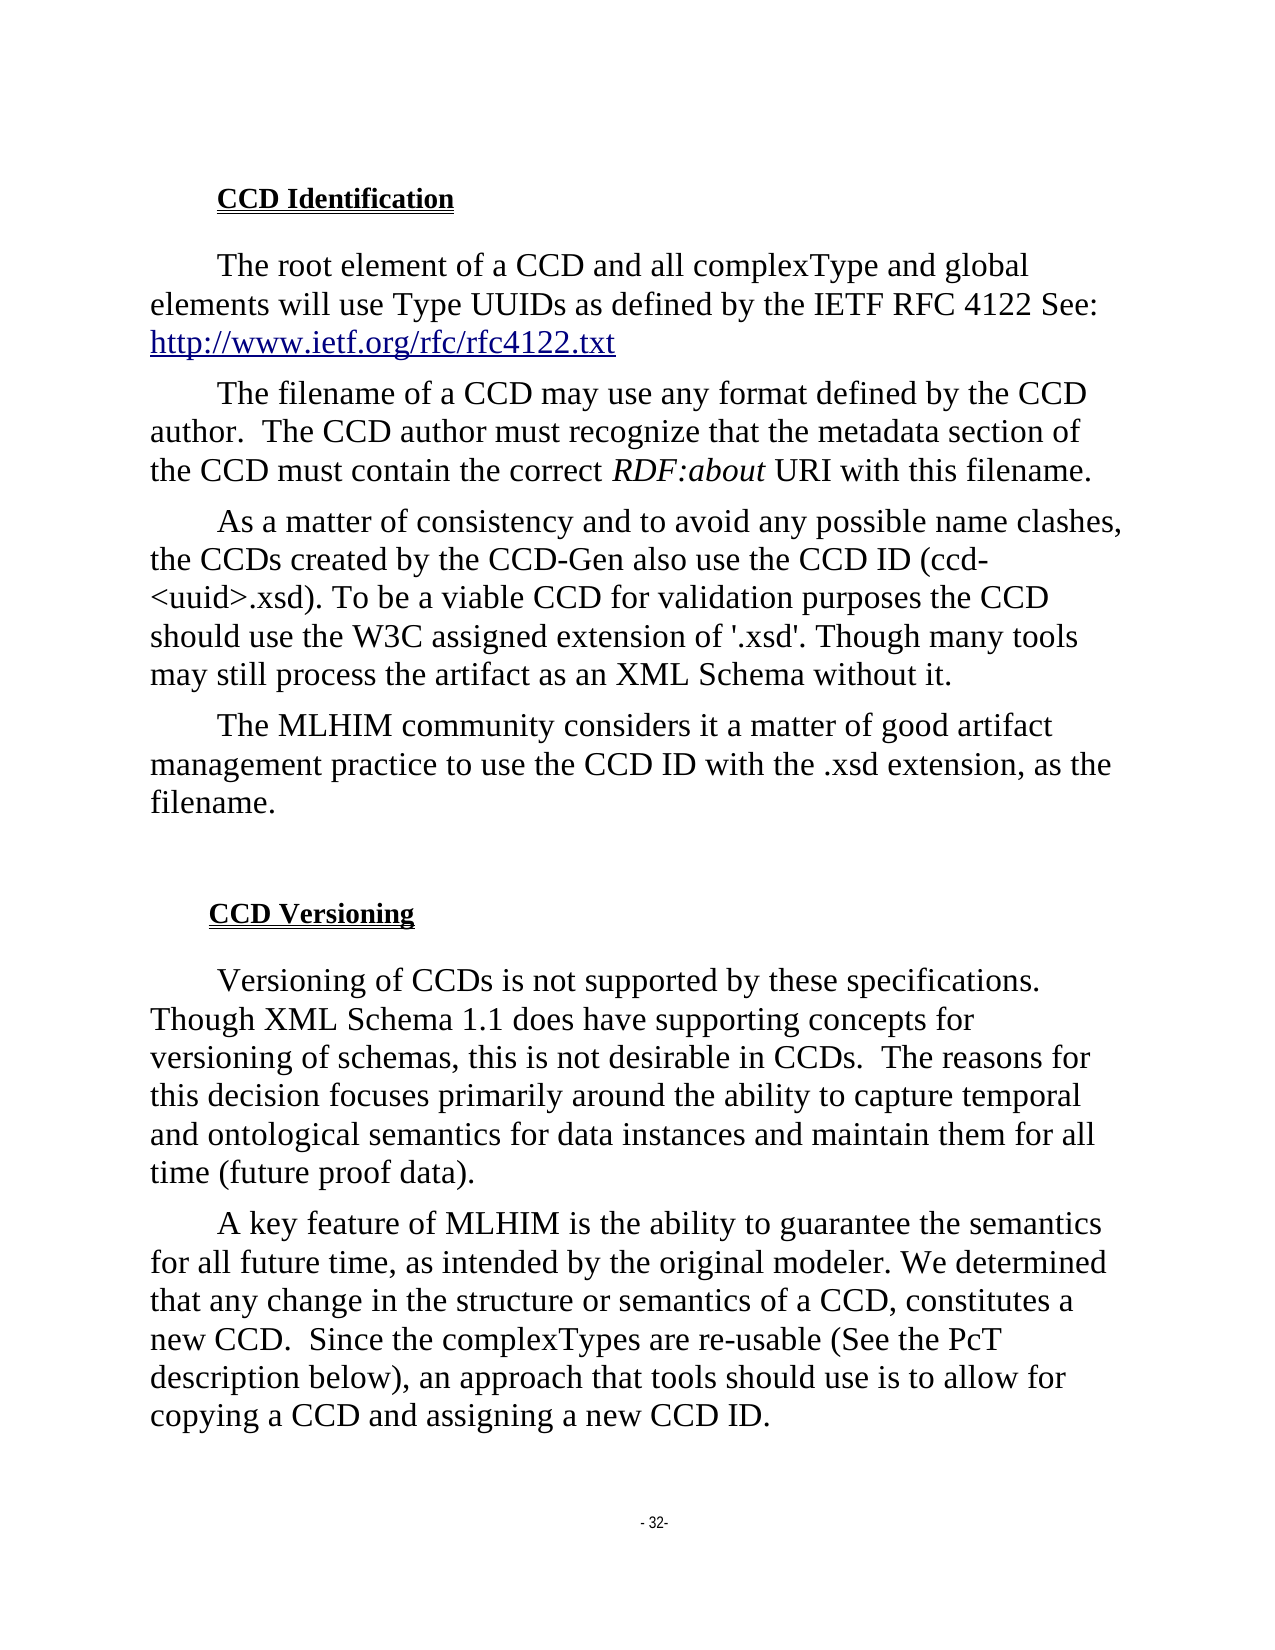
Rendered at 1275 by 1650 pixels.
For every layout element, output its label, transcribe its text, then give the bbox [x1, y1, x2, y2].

text The root element of a CCD and all complexType and global elements will use Type UUIDs as defined by the IETF RFC 4122 See: http://www.ietf.org/rfc/rfc4122.txt [150, 245, 1125, 360]
text As a matter of consistency and to avoid any possible name clashes, the CCDs created by the CCD-Gen also use the CCD ID (ccd-<uuid>.xsd). To be a viable CCD for validation purposes the CCD should use the W3C assigned extension of '.xsd'. Though many tools may still process the artifact as an XML Schema without it. [150, 501, 1125, 693]
subtitle CCD Identification [150, 181, 1125, 215]
text Versioning of CCDs is not supported by these specifications. Though XML Schema 1.1 does have supporting concepts for versioning of schemas, this is not desirable in CCDs. The reasons for this decision focuses primarily around the ability to capture temporal and ontological semantics for data instances and maintain them for all time (future proof data). [150, 960, 1125, 1191]
text The MLHIM community considers it a matter of good artifact management practice to use the CCD ID with the .xsd extension, as the filename. [150, 705, 1125, 821]
subtitle CCD Versioning [150, 896, 1125, 930]
text The filename of a CCD may use any format defined by the CCD author. The CCD author must recognize that the metadata section of the CCD must contain the correct RDF:about URI with this filename. [150, 373, 1125, 488]
text A key feature of MLHIM is the ability to guarantee the semantics for all future time, as intended by the original modeler. We determined that any change in the structure or semantics of a CCD, constitutes a new CCD. Since the complexTypes are re-usable (See the PcT description below), an approach that tools should use is to allow for copying a CCD and assigning a new CCD ID. [150, 1203, 1125, 1434]
